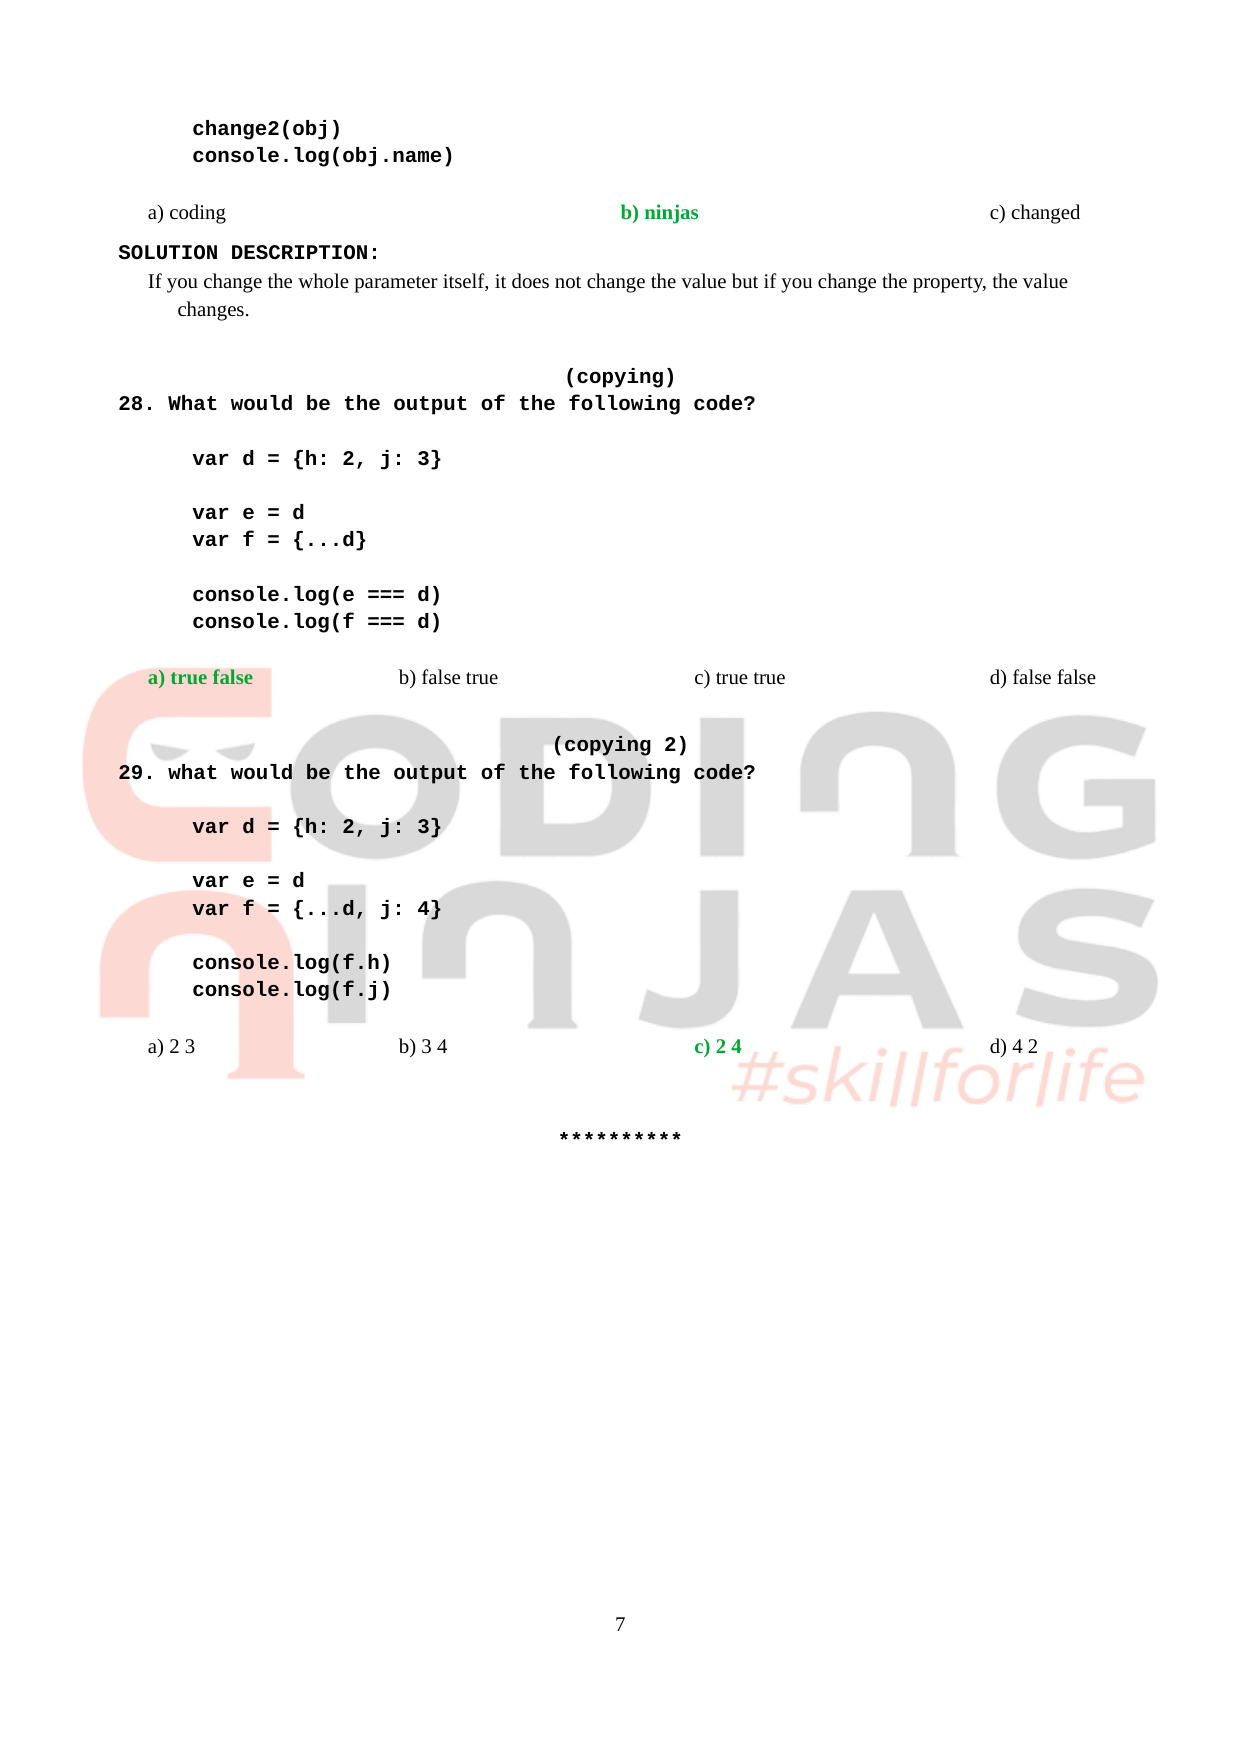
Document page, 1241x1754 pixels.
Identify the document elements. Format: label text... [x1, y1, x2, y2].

text a) 2 3 b) 3 4 c) 2 4 d) 4 2 [148, 1033, 1122, 1058]
text 29. what would be the output of the following code? [118, 762, 1122, 785]
text console.log(f.j) [192, 979, 1122, 1003]
text If you change the whole parameter itself, it does not change the value but if you change the property, the value changes. [148, 269, 1122, 321]
text (copying 2) [118, 734, 1122, 758]
text var e = d [192, 502, 1122, 526]
text console.log(obj.name) [192, 145, 1122, 169]
text console.log(f === d) [192, 611, 1122, 634]
text ********** [118, 1130, 1122, 1154]
text var e = d [192, 870, 1122, 894]
text var d = {h: 2, j: 3} [192, 816, 1122, 840]
text change2(obj) [192, 118, 1122, 142]
text a) coding b) ninjas c) changed [148, 200, 1122, 224]
text SOLUTION DESCRIPTION: [118, 242, 1122, 266]
text var d = {h: 2, j: 3} [192, 448, 1122, 471]
text console.log(f.h) [192, 952, 1122, 976]
text a) true false b) false true c) true true d) false false [148, 665, 1122, 689]
text 28. What would be the output of the following code? [118, 393, 1122, 417]
text var f = {...d} [192, 529, 1122, 553]
text console.log(e === d) [192, 583, 1122, 607]
text var f = {...d, j: 4} [192, 898, 1122, 921]
text (copying) [118, 366, 1122, 390]
